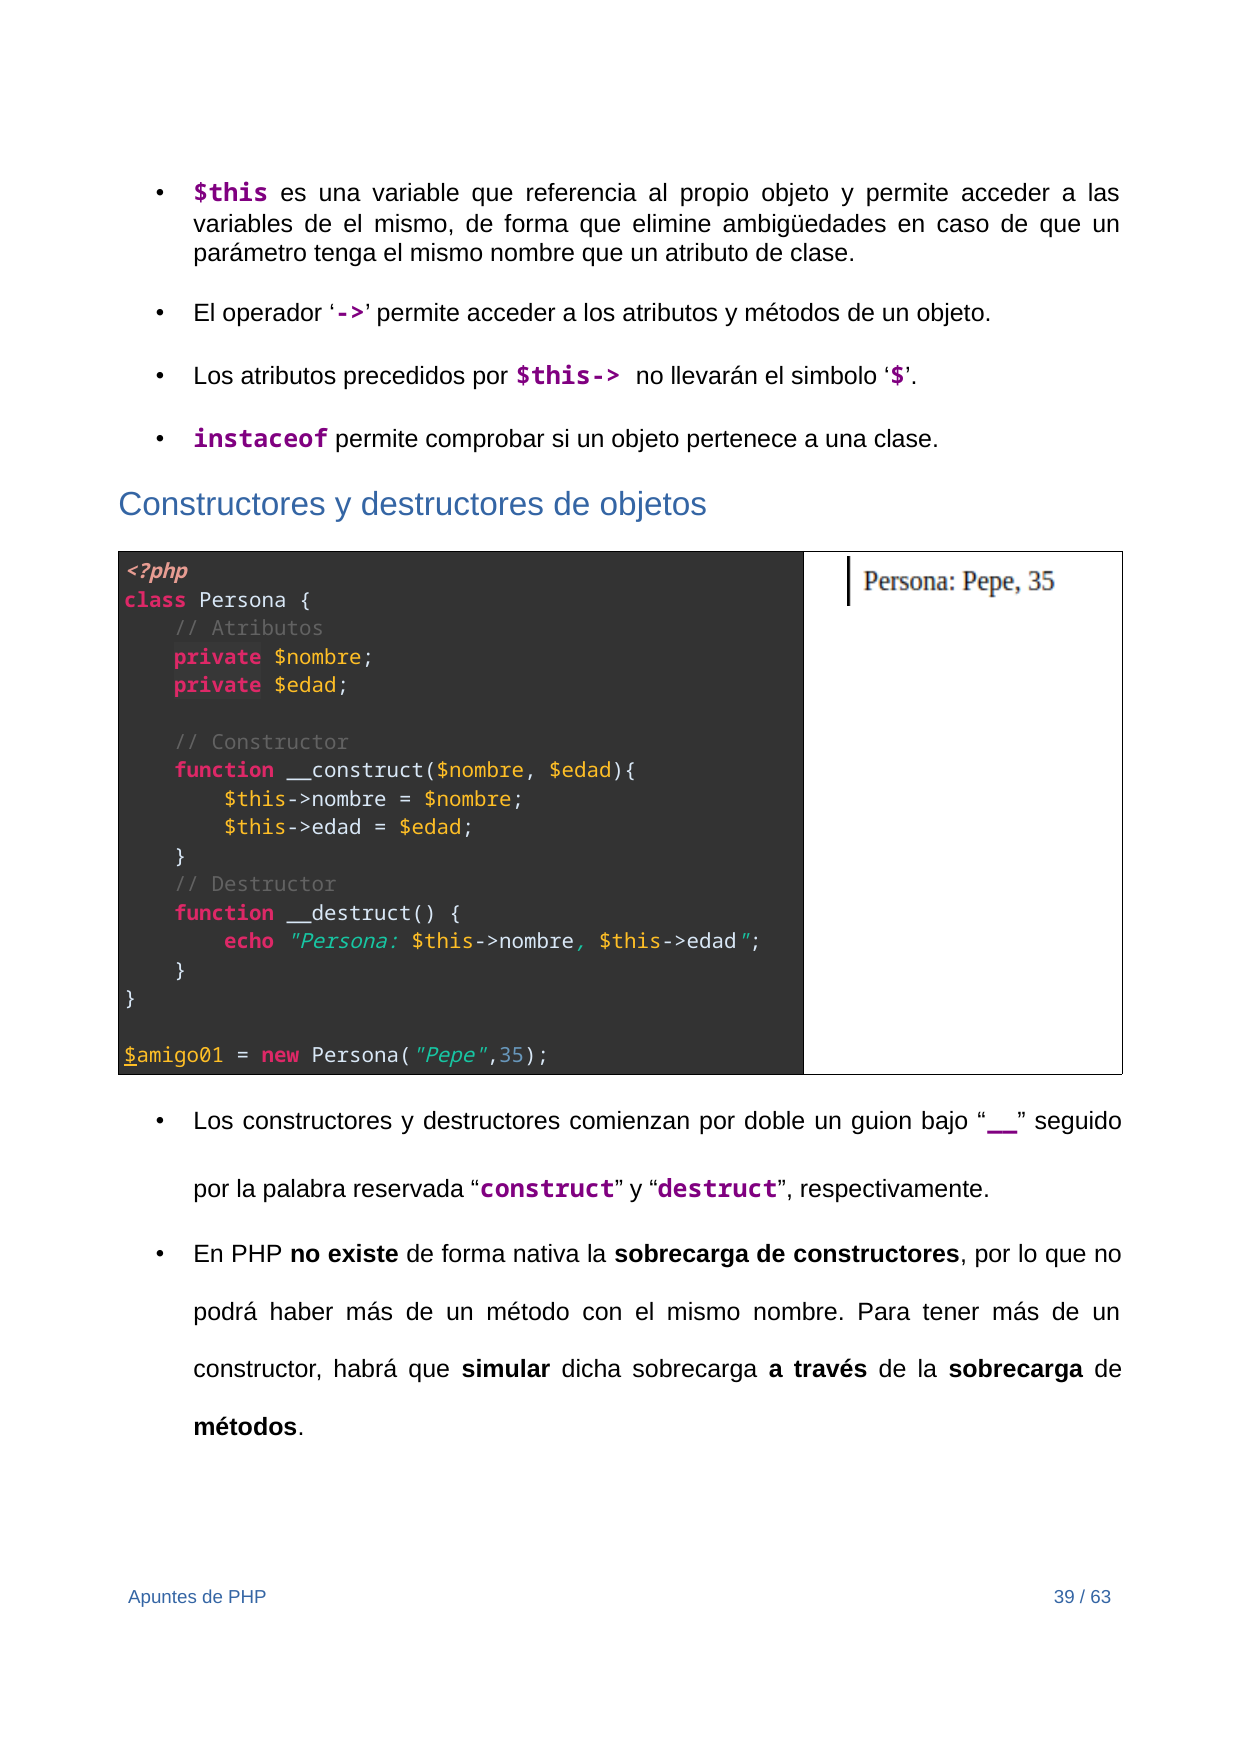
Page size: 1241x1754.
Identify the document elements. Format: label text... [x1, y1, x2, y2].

list $this es una variable que referencia al propio objeto y permite acceder a las variables de el mismo, de forma que elimine ambigüedades en caso de que un parámetro tenga el mismo nombre que un atributo de clase. [156, 175, 1122, 266]
list Los atributos precedidos por $this-> no llevarán el simbolo ‘$’. [156, 358, 1122, 392]
list instaceof permite comprobar si un objeto pertenece a una clase. [156, 421, 1122, 455]
list El operador ‘->’ permite acceder a los atributos y métodos de un objeto. [156, 295, 1122, 329]
list Los constructores y destructores comienzan por doble un guion bajo “__” seguido por la palabra reservada “construct” y “destruct”, respectivamente. [156, 1103, 1122, 1205]
table_header <?php class Persona { // Atributos private $nombre; private $edad; // Constructor function __construct($nombre, $edad){ $this->nombre = $nombre; $this->edad = $edad; } // Destructor function __destruct() { echo "Persona: $this->nombre, $this->edad"; } } $amigo01 = new Persona("Pepe",35); [119, 552, 803, 1074]
table_header [804, 552, 1122, 1074]
text Constructores y destructores de objetos [118, 483, 1122, 522]
list En PHP no existe de forma nativa la sobrecarga de constructores, por lo que no podrá haber más de un método con el mismo nombre. Para tener más de un constructor, habrá que simular dicha sobrecarga a través de la sobrecarga de métodos. [156, 1239, 1122, 1441]
picture [847, 556, 1078, 606]
